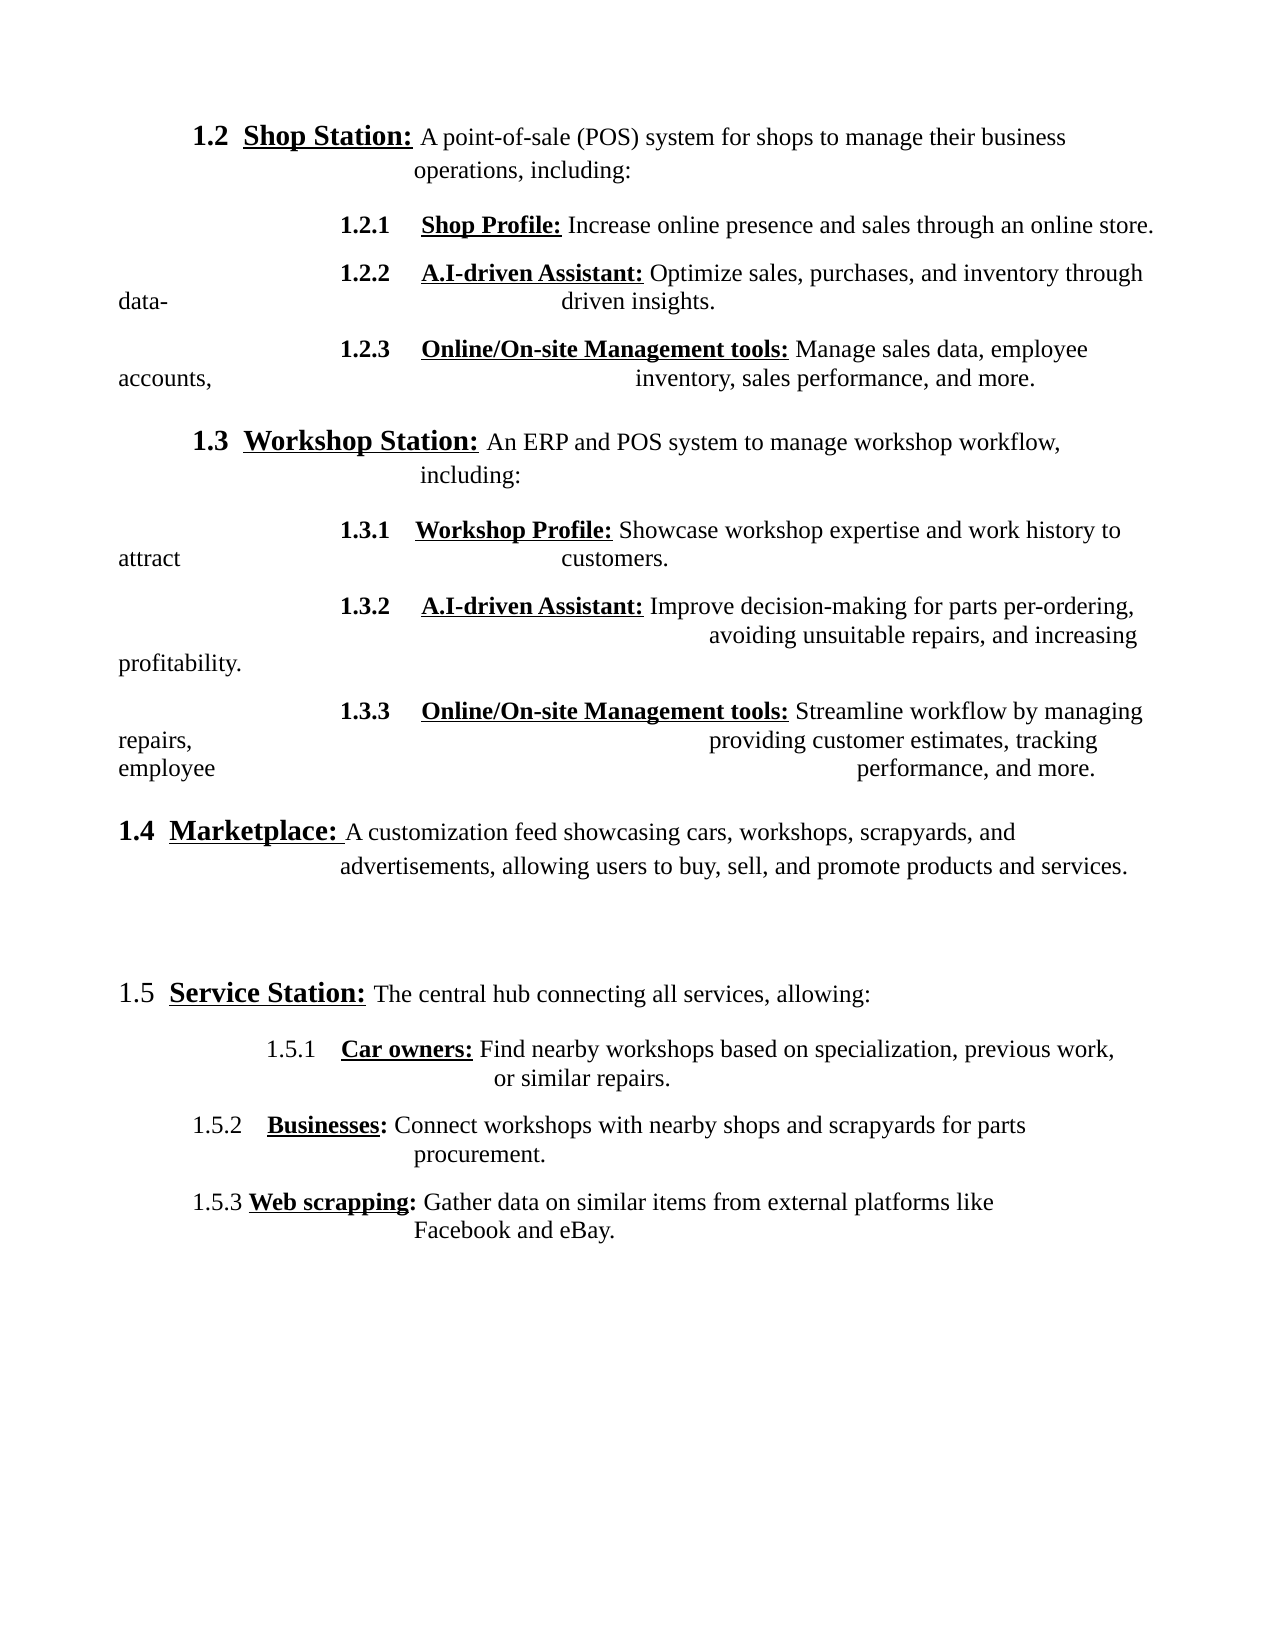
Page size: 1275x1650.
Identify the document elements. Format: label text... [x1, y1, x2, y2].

subtitle 1.5 Service Station: The central hub connecting all services, allowing: [118, 976, 1157, 1009]
subtitle 1.2.1 Shop Profile: Increase online presence and sales through an online store. [118, 210, 1157, 239]
subtitle 1.5.2 Businesses: Connect workshops with nearby shops and scrapyards for parts procurement. [118, 1110, 1157, 1168]
subtitle 1.5.1 Car owners: Find nearby workshops based on specialization, previous work, or similar repairs. [118, 1034, 1157, 1092]
subtitle 1.3 Workshop Station: An ERP and POS system to manage workshop workflow, including: [118, 423, 1157, 490]
subtitle 1.3.3 Online/On-site Management tools: Streamline workflow by managing repairs, providing customer estimates, tracking employee performance, and more. [118, 696, 1157, 782]
subtitle 1.5.3 Web scrapping: Gather data on similar items from external platforms like Facebook and eBay. [118, 1187, 1157, 1244]
subtitle 1.3.1 Workshop Profile: Showcase workshop expertise and work history to attract customers. [118, 515, 1157, 572]
subtitle 1.2.2 A.I-driven Assistant: Optimize sales, purchases, and inventory through data- driven insights. [118, 258, 1157, 315]
subtitle 1.2 Shop Station: A point-of-sale (POS) system for shops to manage their business operations, including: [118, 118, 1157, 185]
subtitle 1.3.2 A.I-driven Assistant: Improve decision-making for parts per-ordering, avoiding unsuitable repairs, and increasing profitability. [118, 591, 1157, 677]
subtitle 1.2.3 Online/On-site Management tools: Manage sales data, employee accounts, inventory, sales performance, and more. [118, 334, 1157, 391]
subtitle 1.4 Marketplace: A customization feed showcasing cars, workshops, scrapyards, and advertisements, allowing users to buy, sell, and promote products and services. [118, 813, 1157, 881]
